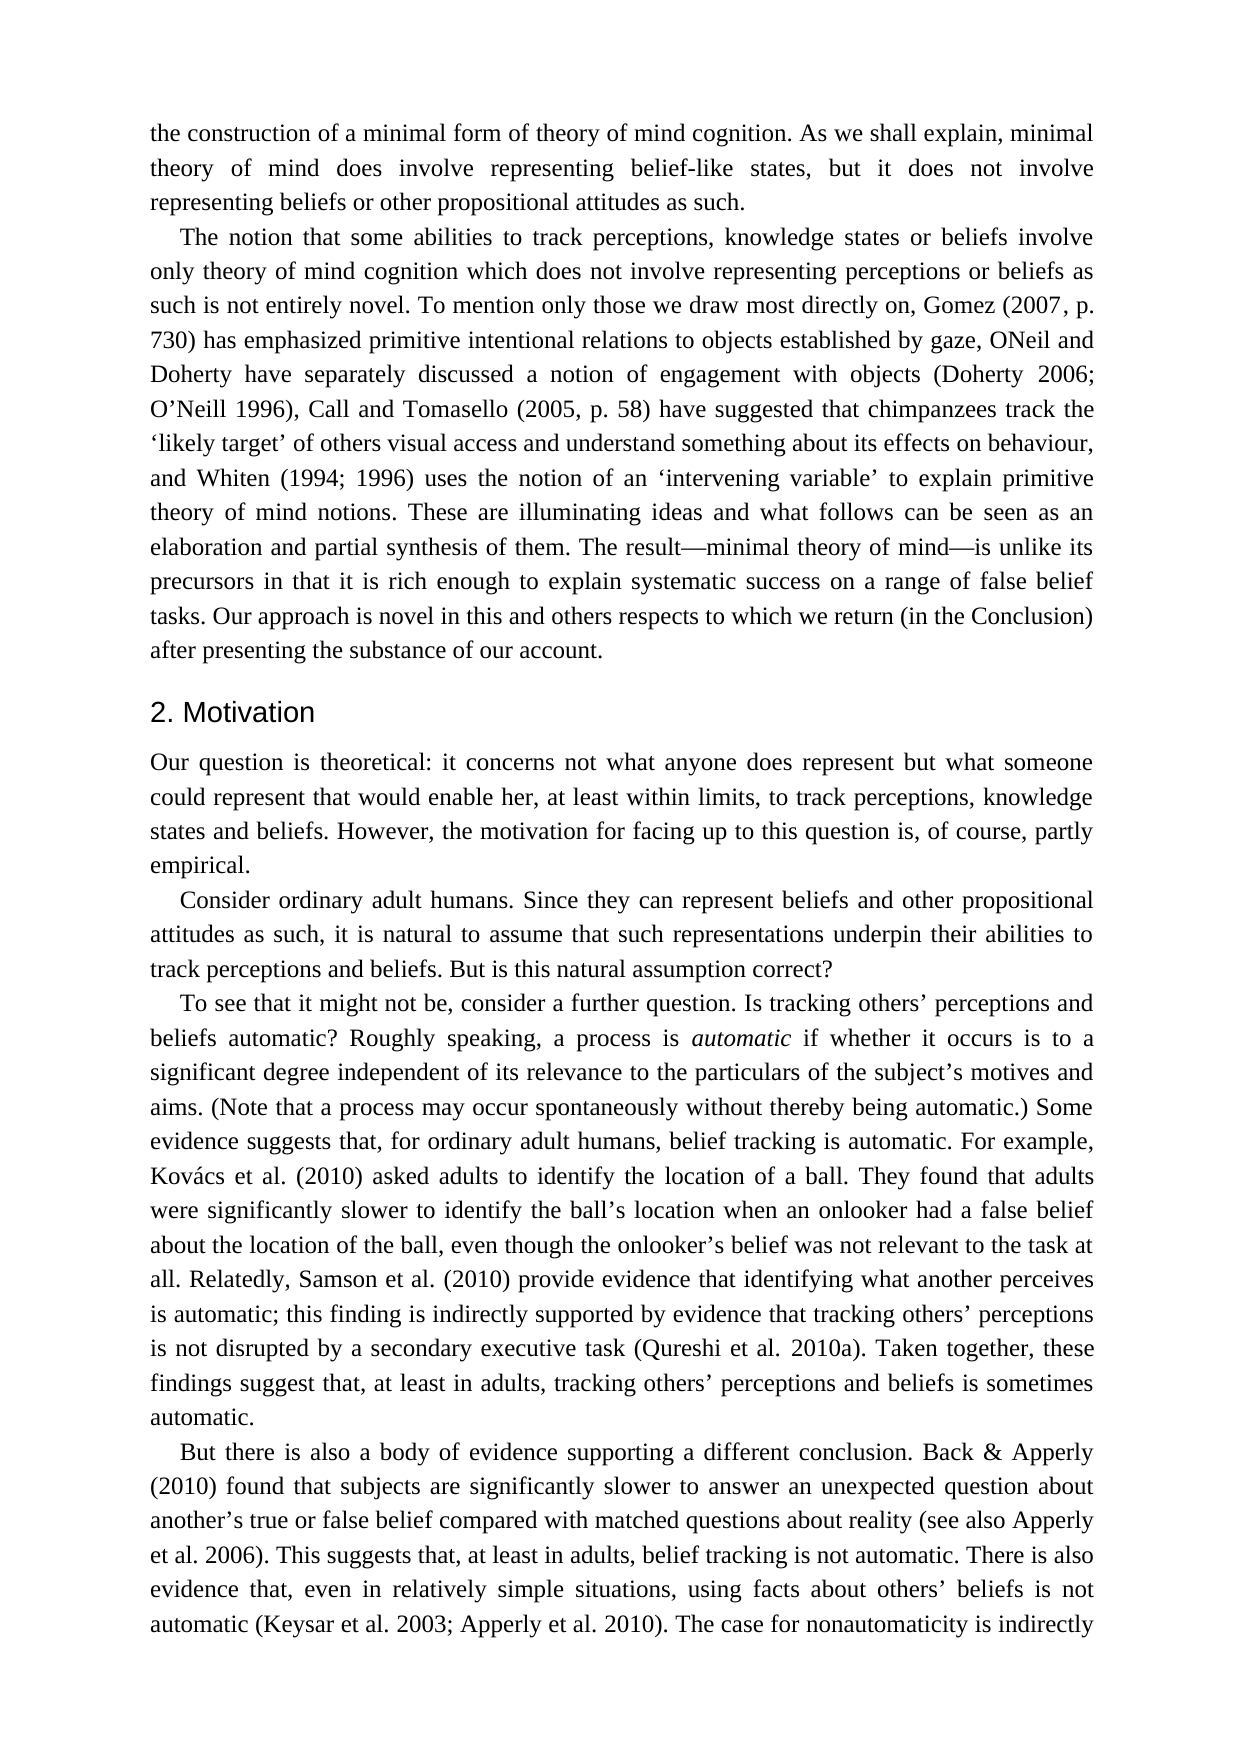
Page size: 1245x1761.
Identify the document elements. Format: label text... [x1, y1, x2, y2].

text To see that it might not be, consider a further question. Is tracking others’ perceptions and beliefs automatic? Roughly speaking, a process is automatic if whether it occurs is to a significant degree independent of its relevance to the particulars of the subject’s motives and aims. (Note that a process may occur spontaneously without thereby being automatic.) Some evidence suggests that, for ordinary adult humans, belief tracking is automatic. For example, Kovács et al. (2010 ) asked adults to identify the location of a ball. They found that adults were significantly slower to identify the ball’s location when an onlooker had a false belief about the location of the ball, even though the onlooker’s belief was not relevant to the task at all. Relatedly, Samson et al. (2010 ) provide evidence that identifying what another perceives is automatic; this finding is indirectly supported by evidence that tracking others’ perceptions is not disrupted by a secondary executive task (Qureshi et al. 2010a ). Taken together, these findings suggest that, at least in adults, tracking others’ perceptions and beliefs is sometimes automatic. [150, 988, 1095, 1431]
text But there is also a body of evidence supporting a different conclusion. Back & Apperly (2010 ) found that subjects are significantly slower to answer an unexpected question about another’s true or false belief compared with matched questions about reality (see also Apperly et al. 2006 ). This suggests that, at least in adults, belief tracking is not automatic. There is also evidence that, even in relatively simple situations, using facts about others’ beliefs is not automatic (Keysar et al. 2003 ; Apperly et al. 2010 ). The case for nonautomaticity is indirectly [150, 1437, 1095, 1638]
subtitle 2. Motivation [150, 695, 1095, 728]
text Consider ordinary adult humans. Since they can represent beliefs and other propositional attitudes as such, it is natural to assume that such representations underpin their abilities to track perceptions and beliefs. But is this natural assumption correct? [150, 885, 1095, 983]
text The notion that some abilities to track perceptions, knowledge states or beliefs involve only theory of mind cognition which does not involve representing perceptions or beliefs as such is not entirely novel. To mention only those we draw most directly on, Gomez (2007 , p. 730) has emphasized primitive intentional relations to objects established by gaze, ONeil and Doherty have separately discussed a notion of engagement with objects (Doherty 2006 ; O’Neill 1996 ), Call and Tomasello (2005 , p. 58) have suggested that chimpanzees track the ‘likely target’ of others visual access and understand something about its effects on behaviour, and Whiten (1994; 1996) uses the notion of an ‘intervening variable’ to explain primitive theory of mind notions. These are illuminating ideas and what follows can be seen as an elaboration and partial synthesis of them. The result—minimal theory of mind—is unlike its precursors in that it is rich enough to explain systematic success on a range of false belief tasks. Our approach is novel in this and others respects to which we return (in the Conclusion) after presenting the substance of our account. [150, 222, 1095, 664]
text the construction of a minimal form of theory of mind cognition. As we shall explain, minimal theory of mind does involve representing belief-like states, but it does not involve representing beliefs or other propositional attitudes as such. [150, 118, 1095, 216]
text Our question is theoretical: it concerns not what anyone does represent but what someone could represent that would enable her, at least within limits, to track perceptions, knowledge states and beliefs. However, the motivation for facing up to this question is, of course, partly empirical. [150, 747, 1095, 879]
